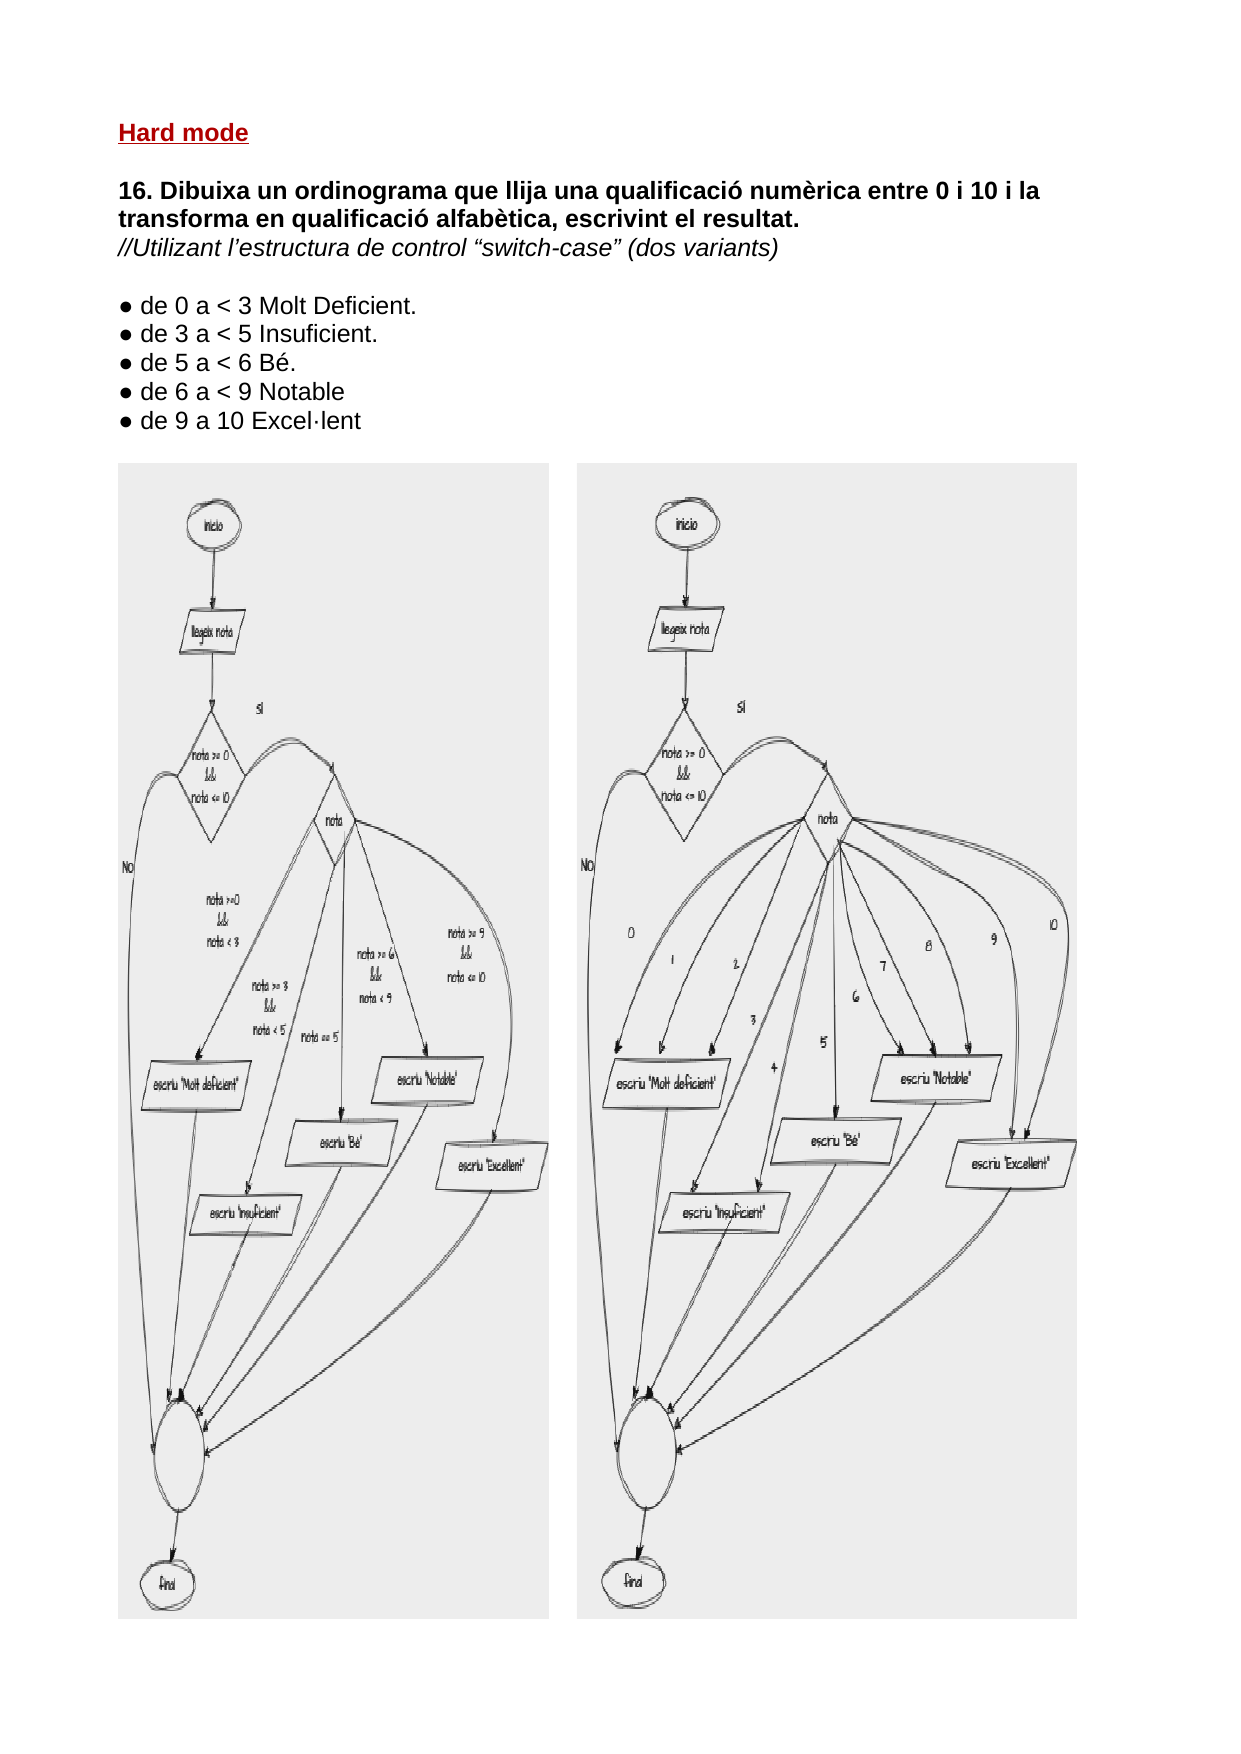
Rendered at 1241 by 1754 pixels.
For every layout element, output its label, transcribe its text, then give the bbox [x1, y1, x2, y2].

text //Utilizant l’estructura de control “switch-case” (dos variants) [118, 233, 1122, 262]
picture [118, 463, 549, 1619]
text Hard mode [118, 118, 1122, 147]
text ● de 6 a < 9 Notable [118, 377, 1122, 406]
text ● de 5 a < 6 Bé. [118, 348, 1122, 377]
text ● de 0 a < 3 Molt Deficient. [118, 291, 1122, 319]
text ● de 3 a < 5 Insuficient. [118, 319, 1122, 348]
text 16. Dibuixa un ordinograma que llija una qualificació numèrica entre 0 i 10 i la transforma en qualificació alfabètica, escrivint el resultat. [118, 176, 1122, 233]
text ● de 9 a 10 Excel·lent [118, 406, 1122, 434]
picture [576, 463, 1077, 1619]
